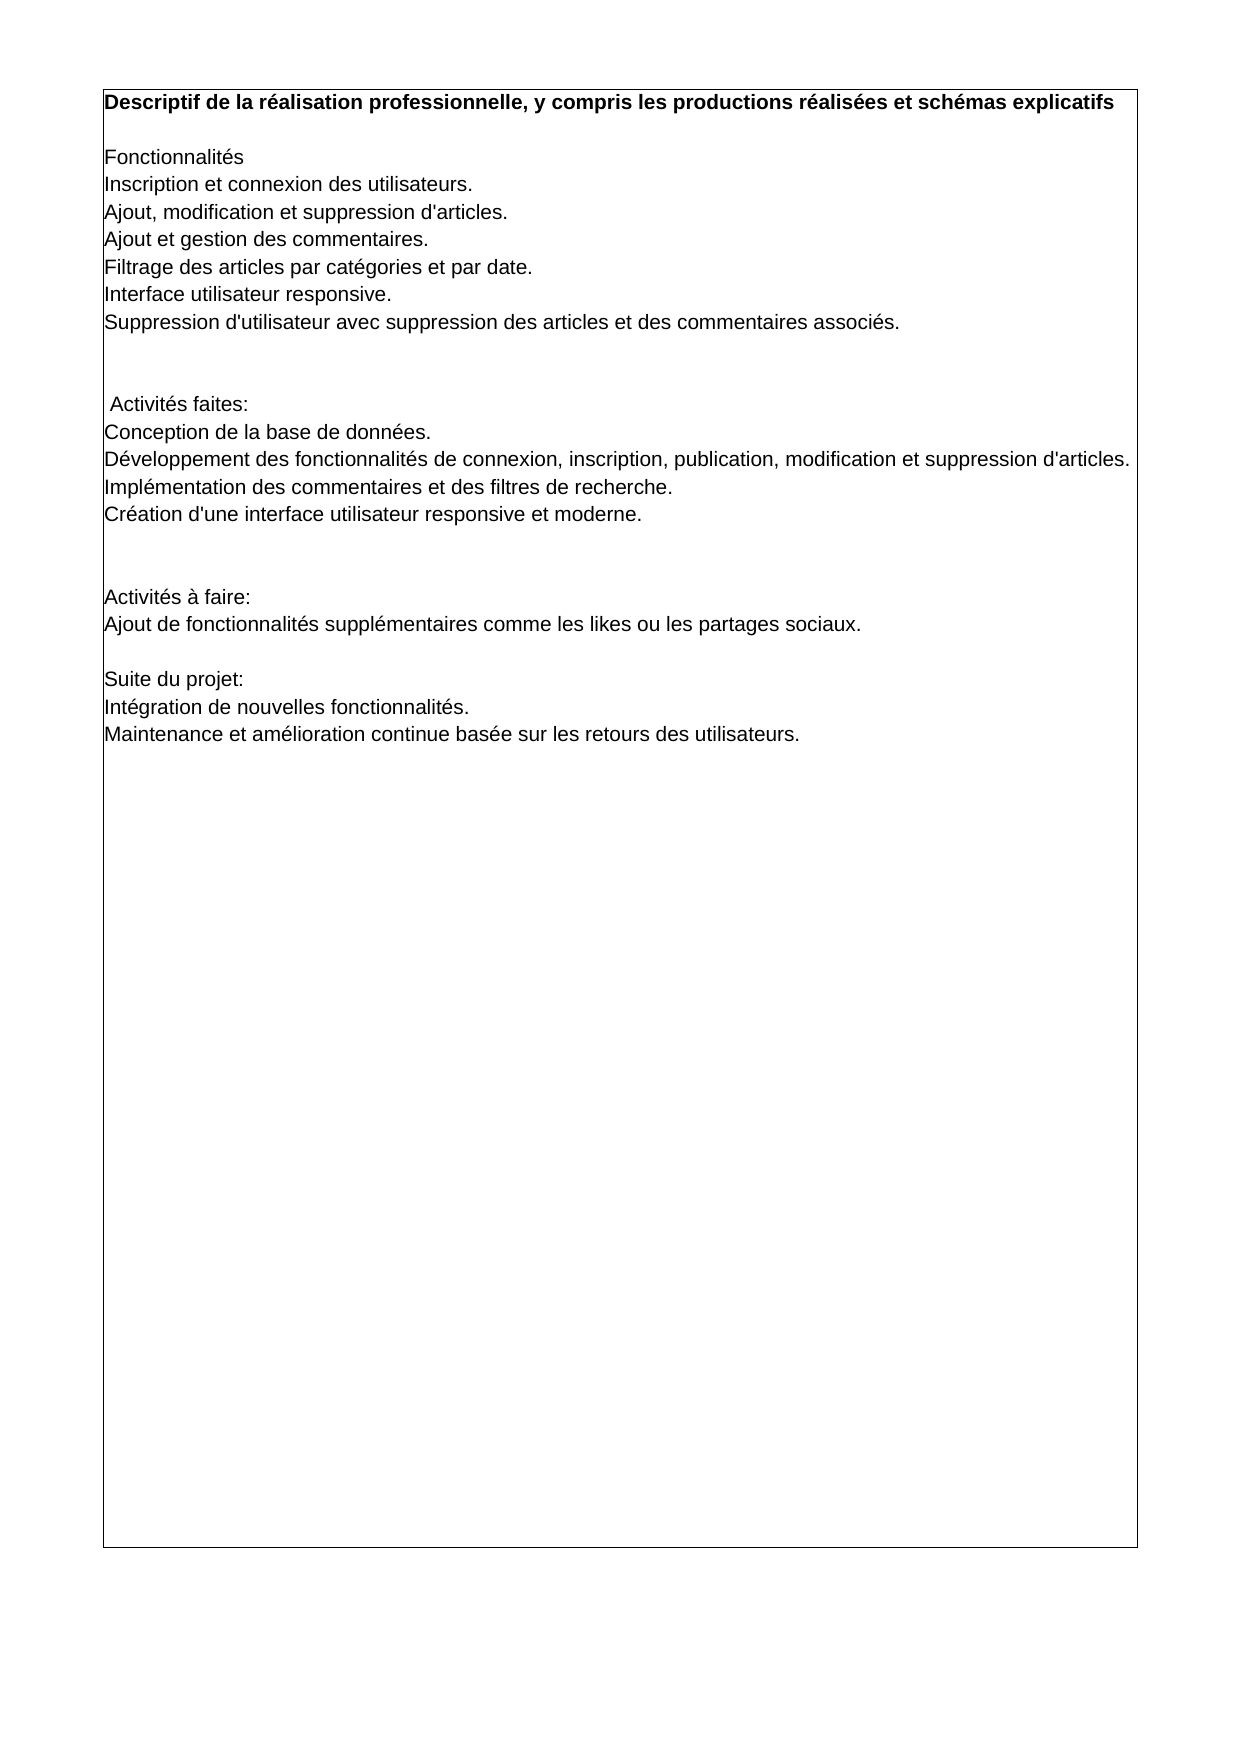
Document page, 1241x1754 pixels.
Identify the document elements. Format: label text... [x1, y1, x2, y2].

table_header Descriptif de la réalisation professionnelle, y compris les productions réalisées et schémas explicatifs Fonctionnalités Inscription et connexion des utilisateurs. Ajout, modification et suppression d'articles. Ajout et gestion des commentaires. Filtrage des articles par catégories et par date. Interface utilisateur responsive. Suppression d'utilisateur avec suppression des articles et des commentaires associés. Activités faites: Conception de la base de données. Développement des fonctionnalités de connexion, inscription, publication, modification et suppression d'articles. Implémentation des commentaires et des filtres de recherche. Création d'une interface utilisateur responsive et moderne. Activités à faire: Ajout de fonctionnalités supplémentaires comme les likes ou les partages sociaux. Suite du projet: Intégration de nouvelles fonctionnalités. Maintenance et amélioration continue basée sur les retours des utilisateurs. Structure de la base de données : Tables: utilisateurs id (int, auto_increment) nom (varchar) prenom (varchar) email (varchar, unique) mot_de_passe (varchar) date_inscription (datetime) reset_token (varchar, nullable) reset_token_expiration (datetime, nullable) articles id (int, auto_increment) titre (varchar) contenu (text) image (varchar, nullable) date_publication (datetime) id_utilisateur (int) id_categorie (int, nullable) categories id (int, auto_increment) nom (varchar) commentaires id (int, auto_increment) contenu (text) date_commentaire (datetime) id_article (int) id_utilisateur (int, nullable) article_categorie (entité faible) id_article (int) id_categorie (int) Le MCD et l'ensemble des requêtes SQL utilisées sur le site : -- Inscription d'un utilisateur INSERT INTO utilisateurs (nom, prenom, email, mot_de_passe) VALUES (:nom, :prenom, :email, :mot_de_passe); -- Connexion d'un utilisateur SELECT * FROM utilisateurs WHERE email = :email; -- Ajout d'un article INSERT INTO articles (titre, contenu, image, id_utilisateur, id_categorie) VALUES (:titre, :contenu, :image, :id_utilisateur, :id_categorie); -- Modification d'un article UPDATE articles SET titre = :titre, contenu = :contenu, id_categorie = :id_categorie WHERE id = :id AND id_utilisateur = :id_utilisateur; -- Suppression d'un article DELETE FROM articles WHERE id = :id AND id_utilisateur = :id_utilisateur; -- Ajout d'un commentaire INSERT INTO commentaires (contenu, id_article, id_utilisateur) VALUES (:contenu, :id_article, :id_utilisateur); -- Suppression d'un utilisateur DELETE FROM utilisateurs WHERE id = :id_utilisateur; DELETE FROM articles WHERE id_utilisateur = :id_utilisateur; DELETE FROM commentaires WHERE id_utilisateur = :id_utilisateur; DELETE FROM commentaires WHERE id_article IN (SELECT id FROM articles WHERE id_utilisateur = :id_utilisateur); DELETE FROM article_categorie WHERE id_article IN (SELECT id FROM articles WHERE id_utilisateur = :id_utilisateur); [104, 90, 1137, 1547]
